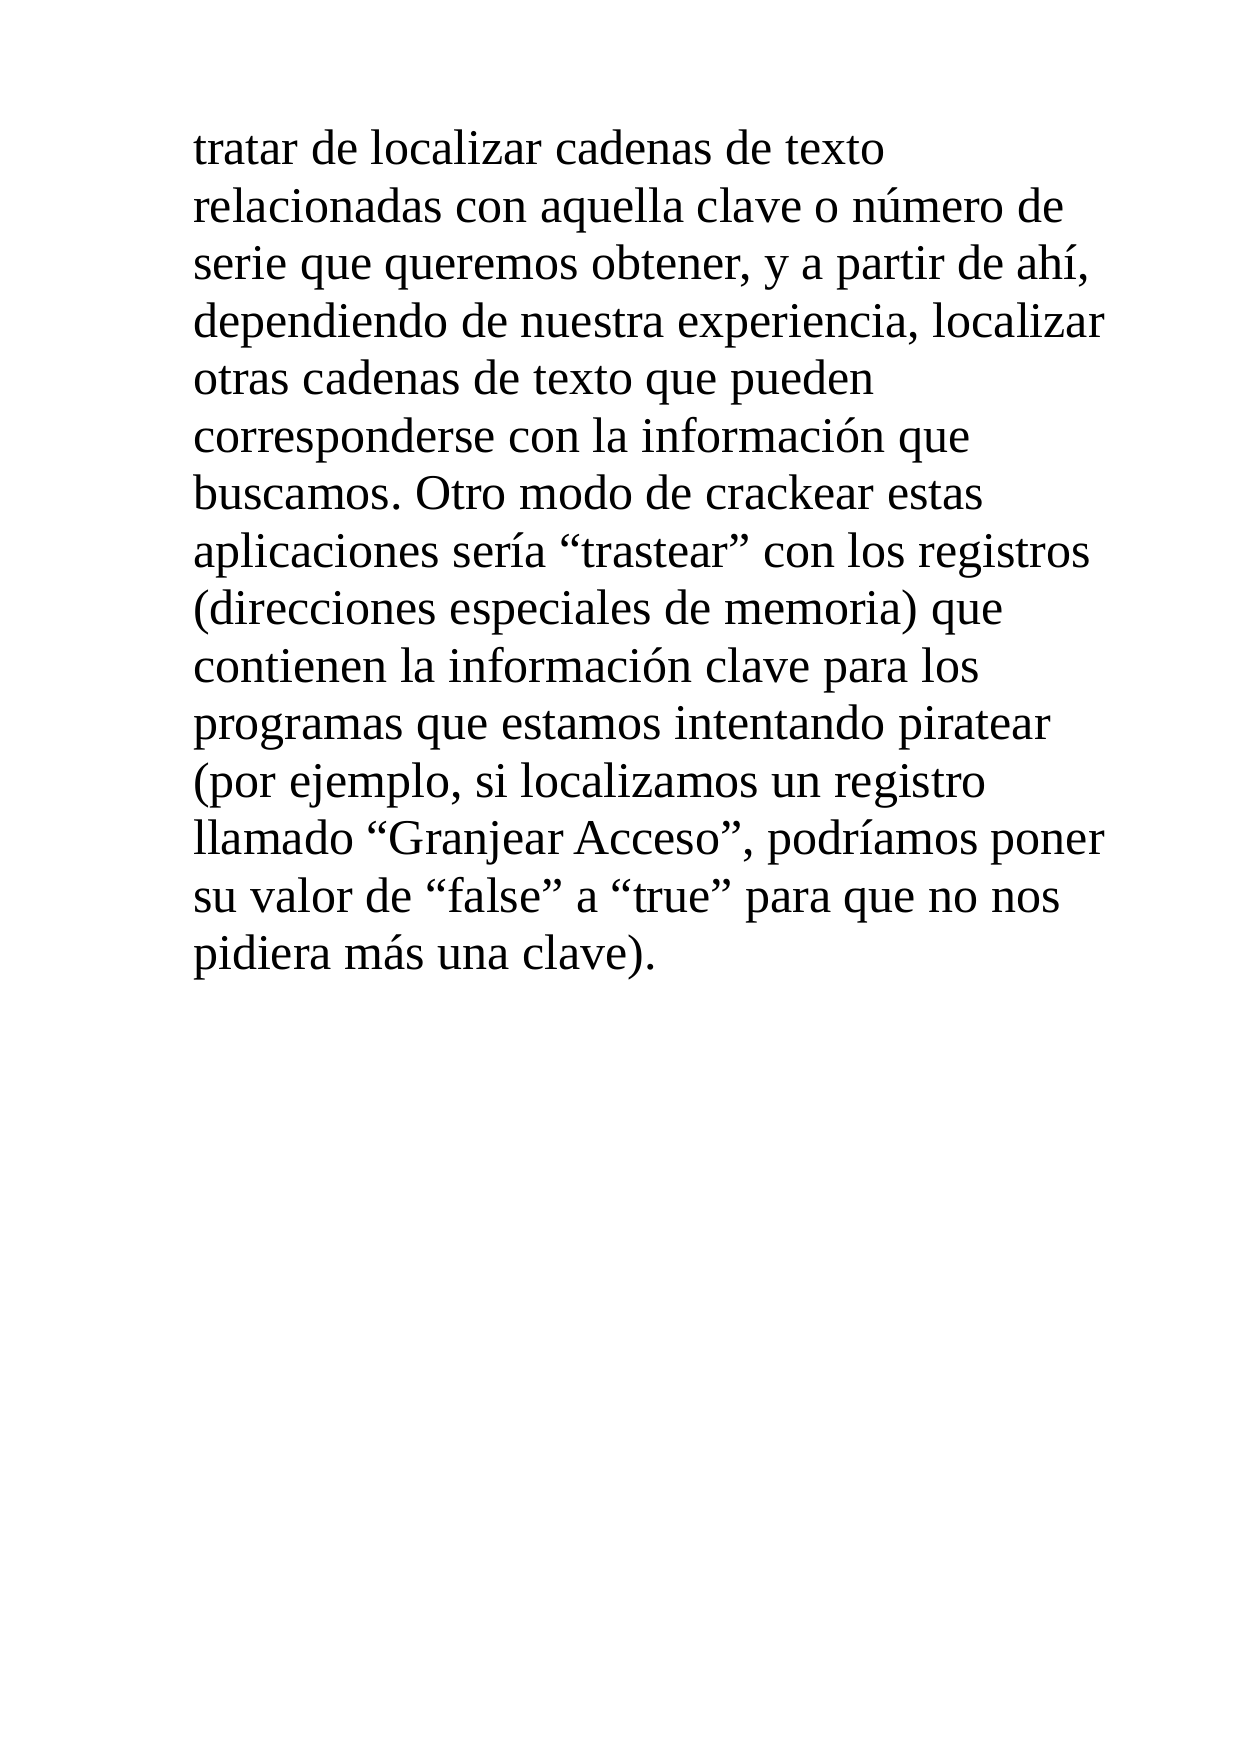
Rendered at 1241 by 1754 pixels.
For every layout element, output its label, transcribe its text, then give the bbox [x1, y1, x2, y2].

list tratar de localizar cadenas de texto relacionadas con aquella clave o número de serie que queremos obtener, y a partir de ahí, dependiendo de nuestra experiencia, localizar otras cadenas de texto que pueden corresponderse con la información que buscamos. Otro modo de crackear estas aplicaciones sería “trastear” con los registros (direcciones especiales de memoria) que contienen la información clave para los programas que estamos intentando piratear (por ejemplo, si localizamos un registro llamado “Granjear Acceso”, podríamos poner su valor de “false” a “true” para que no nos pidiera más una clave). [156, 118, 1122, 981]
